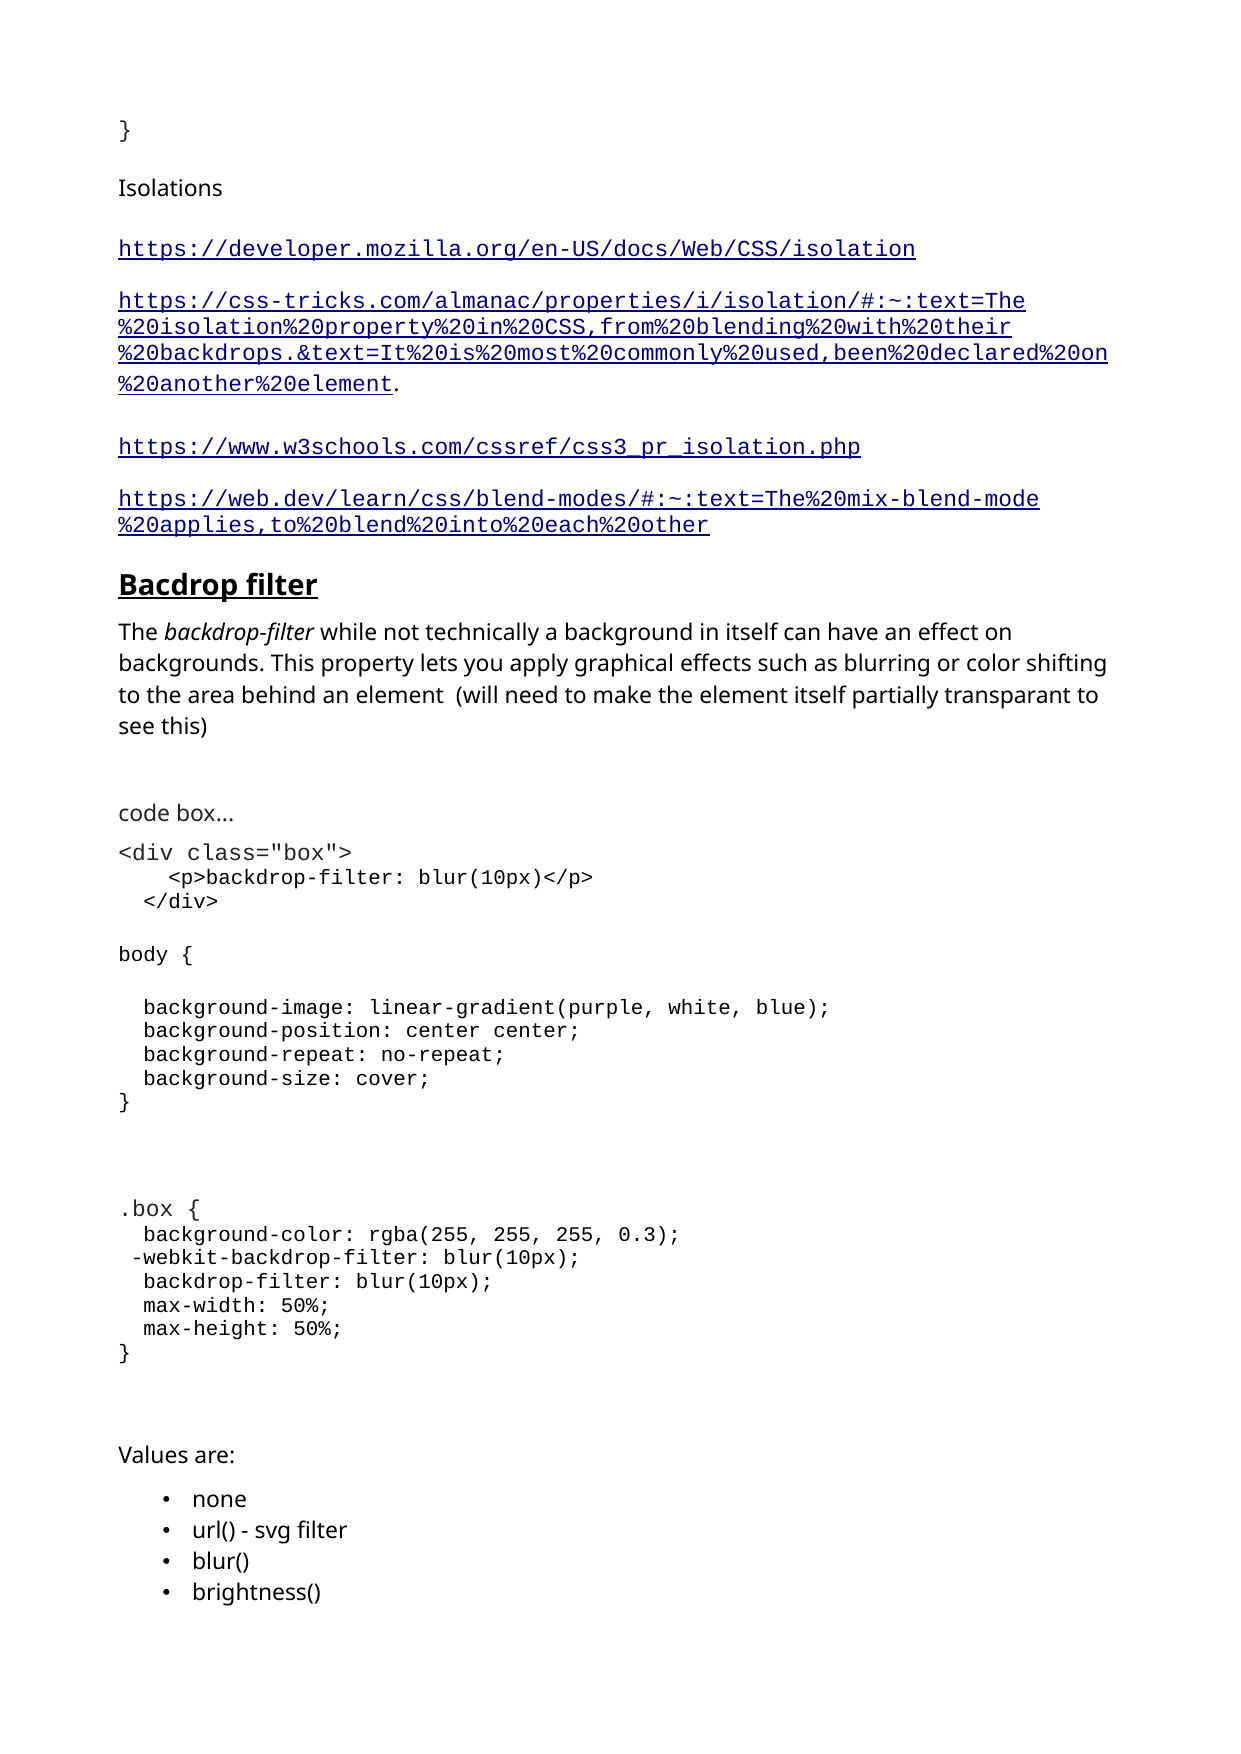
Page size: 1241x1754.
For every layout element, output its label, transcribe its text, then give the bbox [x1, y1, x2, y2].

list brightness() [162, 1576, 1122, 1607]
text </div> [118, 891, 1122, 914]
text https://css-tricks.com/almanac/properties/i/isolation/#:~:text=The%20isolation%20property%20in%20CSS,from%20blending%20with%20their%20backdrops.&text=It%20is%20most%20commonly%20used,been%20declared%20on%20another%20element. [118, 289, 1122, 398]
text } [118, 1091, 1122, 1115]
list none [162, 1482, 1122, 1514]
text -webkit-backdrop-filter: blur(10px); [118, 1247, 1122, 1271]
text code box... [118, 797, 1122, 828]
text } [118, 118, 1122, 144]
text max-width: 50%; [118, 1294, 1122, 1318]
text background-image: linear-gradient(purple, white, blue); [118, 997, 1122, 1021]
text max-height: 50%; [118, 1318, 1122, 1342]
subtitle Bacdrop filter [118, 564, 1122, 603]
text backdrop-filter: blur(10px); [118, 1271, 1122, 1294]
list blur() [162, 1545, 1122, 1576]
text .box { [118, 1198, 1122, 1224]
text body { [118, 944, 1122, 967]
text The backdrop-filter while not technically a background in itself can have an effect on backgrounds. This property lets you apply graphical effects such as blurring or color shifting to the area behind an element (will need to make the element itself partially transparant to see this) [118, 616, 1122, 741]
text https://developer.mozilla.org/en-US/docs/Web/CSS/isolation [118, 232, 1122, 263]
text background-color: rgba(255, 255, 255, 0.3); [118, 1224, 1122, 1247]
text background-repeat: no-repeat; [118, 1044, 1122, 1068]
text https://www.w3schools.com/cssref/css3_pr_isolation.php [118, 430, 1122, 461]
text https://web.dev/learn/css/blend-modes/#:~:text=The%20mix-blend-mode%20applies,to%20blend%20into%20each%20other [118, 487, 1122, 539]
list url() - svg filter [162, 1514, 1122, 1545]
text <div class="box"> [118, 841, 1122, 867]
text Isolations [118, 172, 1122, 204]
text } [118, 1342, 1122, 1366]
text <p>backdrop-filter: blur(10px)</p> [118, 867, 1122, 891]
text background-size: cover; [118, 1068, 1122, 1091]
text background-position: center center; [118, 1021, 1122, 1044]
text Values are: [118, 1439, 1122, 1470]
